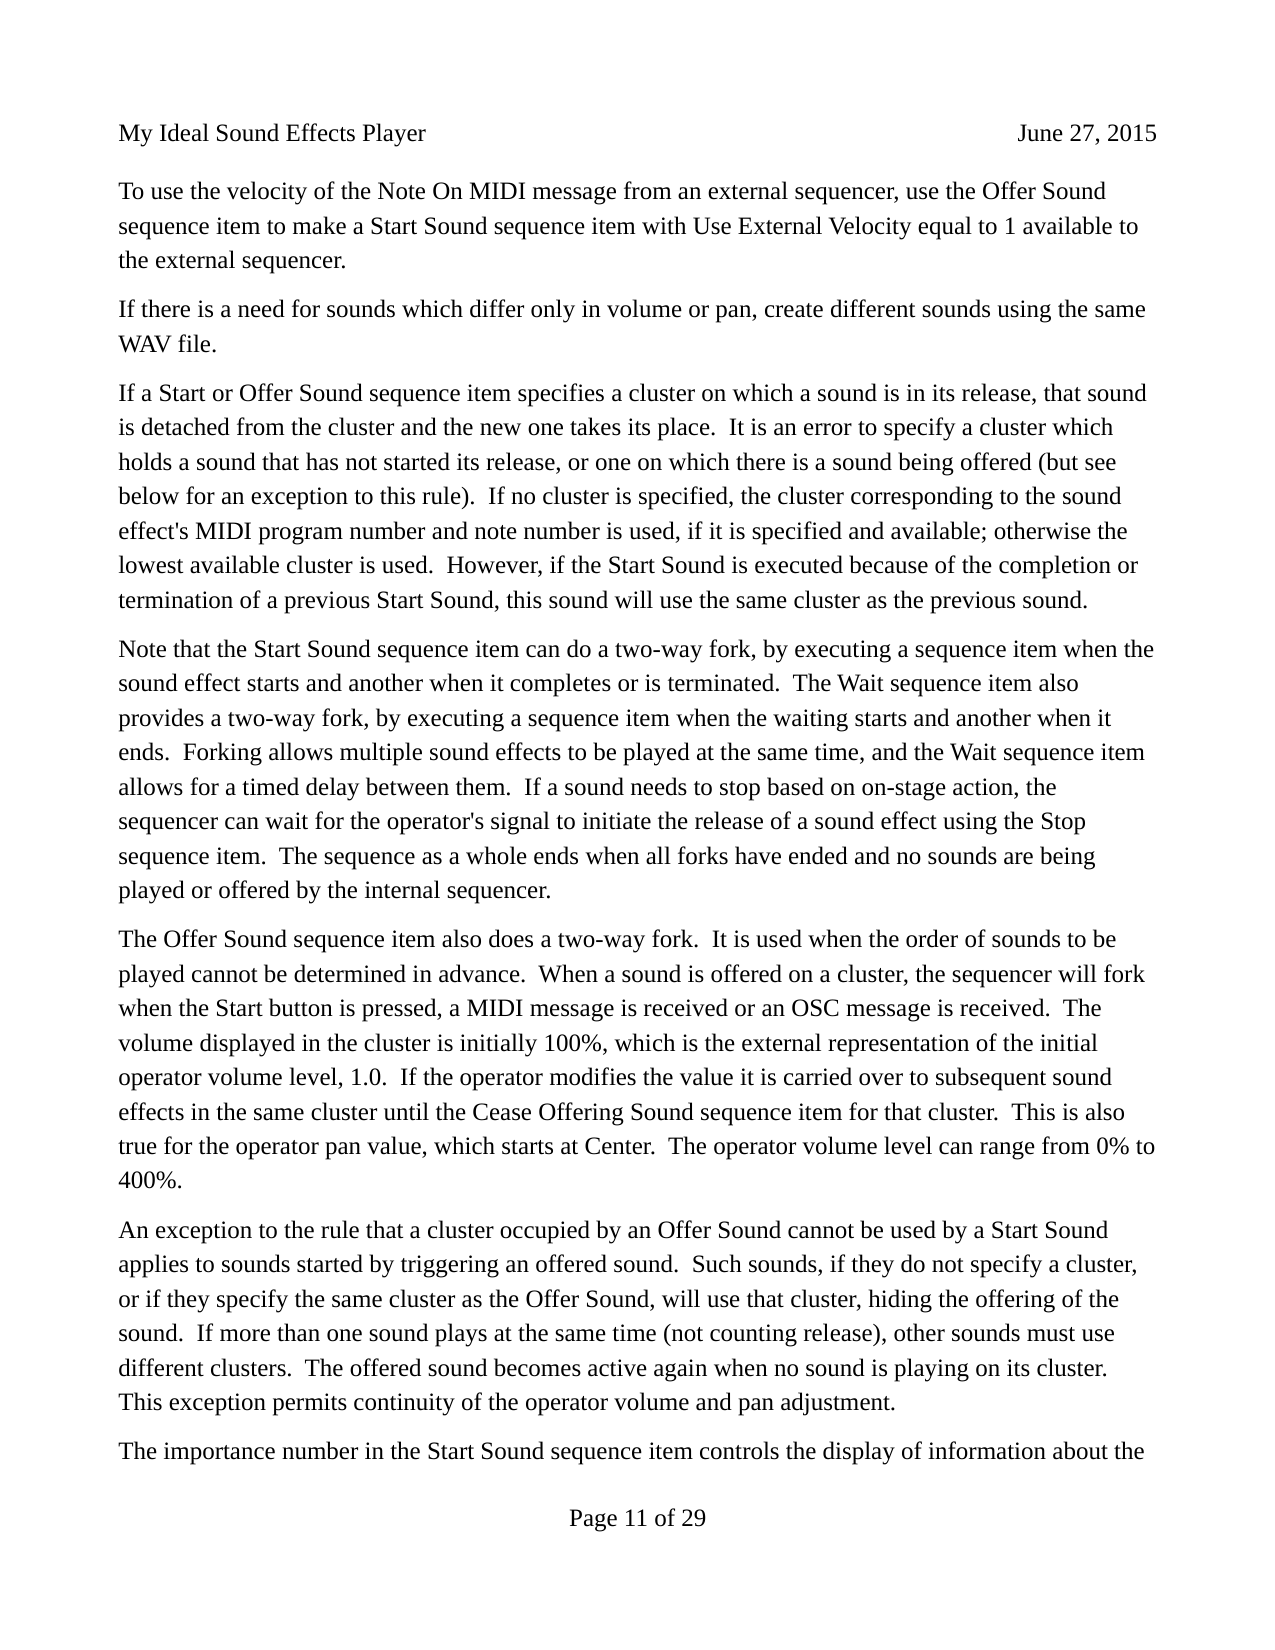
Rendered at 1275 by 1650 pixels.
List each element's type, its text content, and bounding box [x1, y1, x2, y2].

text The importance number in the Start Sound sequence item controls the display of information about the [118, 1436, 1157, 1465]
text The Offer Sound sequence item also does a two-way fork. It is used when the order of sounds to be played cannot be determined in advance. When a sound is offered on a cluster, the sequencer will fork when the Start button is pressed, a MIDI message is received or an OSC message is received. The volume displayed in the cluster is initially 100%, which is the external representation of the initial operator volume level, 1.0. If the operator modifies the value it is carried over to subsequent sound effects in the same cluster until the Cease Offering Sound sequence item for that cluster. This is also true for the operator pan value, which starts at Center. The operator volume level can range from 0% to 400%. [118, 924, 1157, 1194]
text If there is a need for sounds which differ only in volume or pan, create different sounds using the same WAV file. [118, 294, 1157, 358]
text An exception to the rule that a cluster occupied by an Offer Sound cannot be used by a Start Sound applies to sounds started by triggering an offered sound. Such sounds, if they do not specify a cluster, or if they specify the same cluster as the Offer Sound, will use that cluster, hiding the offering of the sound. If more than one sound plays at the same time (not counting release), other sounds must use different clusters. The offered sound becomes active again when no sound is playing on its cluster. This exception permits continuity of the operator volume and pan adjustment. [118, 1215, 1157, 1416]
text To use the velocity of the Note On MIDI message from an external sequencer, use the Offer Sound sequence item to make a Start Sound sequence item with Use External Velocity equal to 1 available to the external sequencer. [118, 176, 1157, 274]
text Note that the Start Sound sequence item can do a two-way fork, by executing a sequence item when the sound effect starts and another when it completes or is terminated. The Wait sequence item also provides a two-way fork, by executing a sequence item when the waiting starts and another when it ends. Forking allows multiple sound effects to be played at the same time, and the Wait sequence item allows for a timed delay between them. If a sound needs to stop based on on-stage action, the sequencer can wait for the operator's signal to initiate the release of a sound effect using the Stop sequence item. The sequence as a whole ends when all forks have ended and no sounds are being played or offered by the internal sequencer. [118, 634, 1157, 904]
text If a Start or Offer Sound sequence item specifies a cluster on which a sound is in its release, that sound is detached from the cluster and the new one takes its place. It is an error to specify a cluster which holds a sound that has not started its release, or one on which there is a sound being offered (but see below for an exception to this rule). If no cluster is specified, the cluster corresponding to the sound effect's MIDI program number and note number is used, if it is specified and available; otherwise the lowest available cluster is used. However, if the Start Sound is executed because of the completion or termination of a previous Start Sound, this sound will use the same cluster as the previous sound. [118, 378, 1157, 613]
